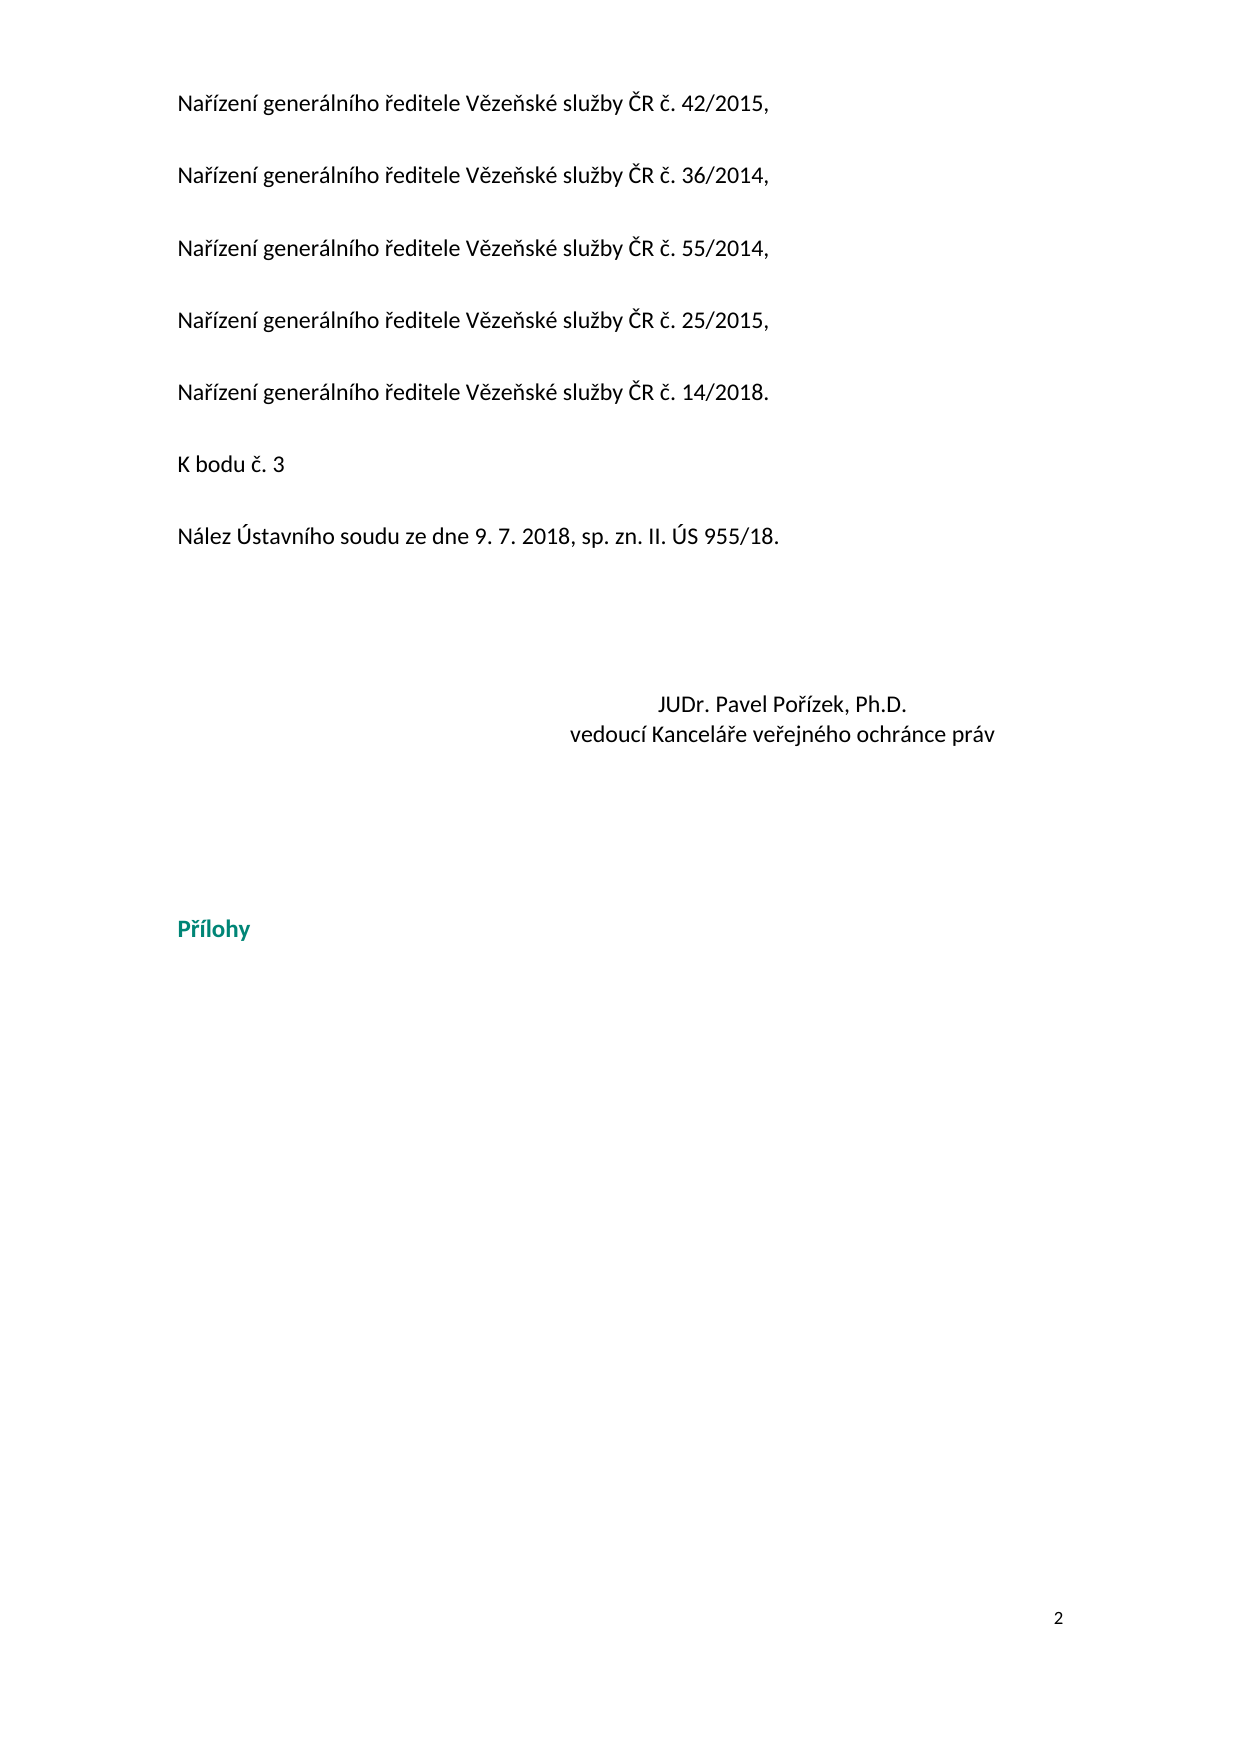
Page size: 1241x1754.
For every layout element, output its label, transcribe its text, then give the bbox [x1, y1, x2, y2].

text Nařízení generálního ředitele Vězeňské služby ČR č. 42/2015, [177, 88, 1063, 118]
text JUDr. Pavel Pořízek, Ph.D. [502, 689, 1063, 719]
text Nařízení generálního ředitele Vězeňské služby ČR č. 36/2014, [177, 161, 1063, 190]
text Nález Ústavního soudu ze dne 9. 7. 2018, sp. zn. II. ÚS 955/18. [177, 521, 1063, 550]
text vedoucí Kanceláře veřejného ochránce práv [502, 719, 1063, 748]
text Nařízení generálního ředitele Vězeňské služby ČR č. 25/2015, [177, 305, 1063, 334]
text Nařízení generálního ředitele Vězeňské služby ČR č. 55/2014, [177, 233, 1063, 262]
text Přílohy [177, 913, 1063, 943]
text K bodu č. 3 [177, 449, 1063, 478]
text Nařízení generálního ředitele Vězeňské služby ČR č. 14/2018. [177, 377, 1063, 406]
